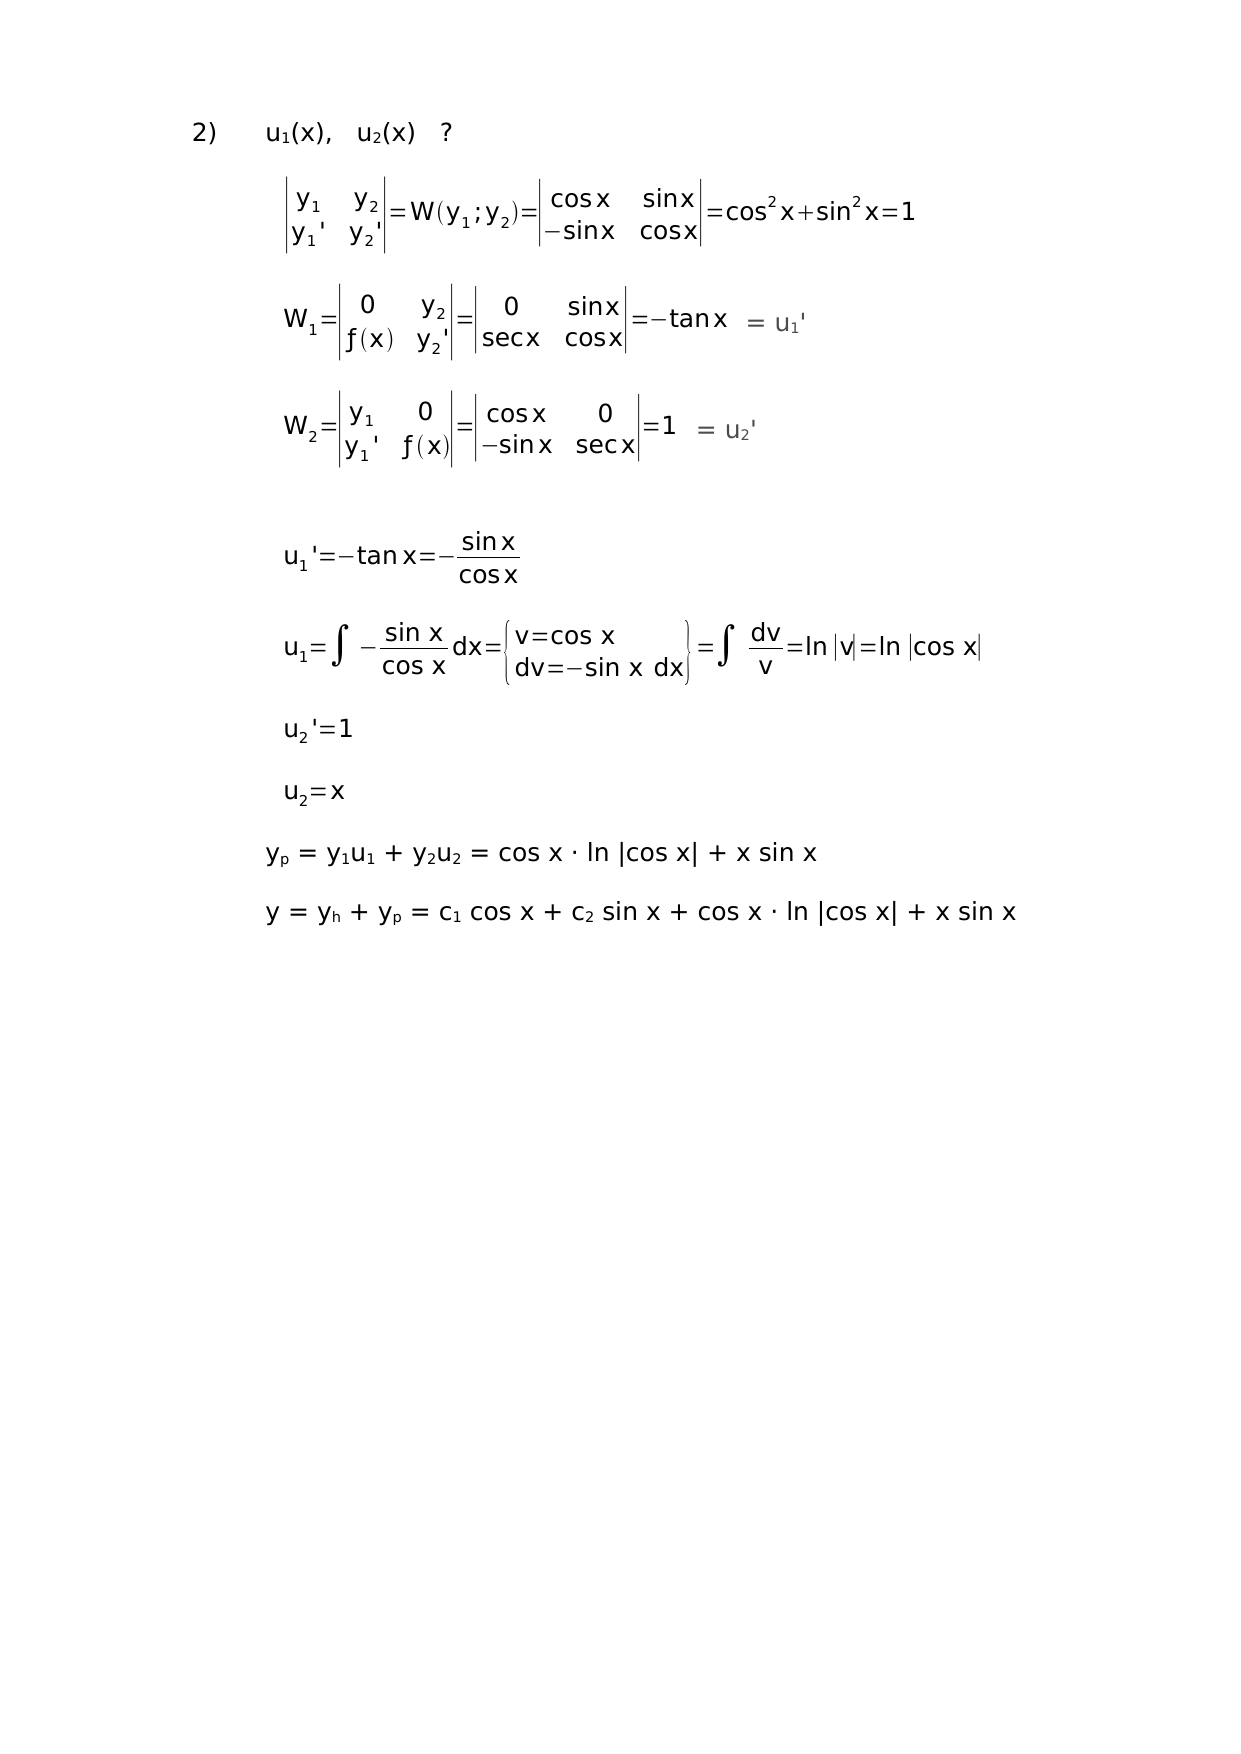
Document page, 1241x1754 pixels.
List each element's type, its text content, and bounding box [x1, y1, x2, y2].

text y = yh + yp = c1 cos x + c2 sin x + cos x · ln |cos x| + x sin x [118, 897, 1122, 926]
text 2) u1(x), u2(x) ? [118, 118, 1122, 147]
text = u1' [118, 284, 1122, 362]
text yp = y1u1 + y2u2 = cos x · ln |cos x| + x sin x [118, 839, 1122, 868]
text = u2' [118, 391, 1122, 469]
